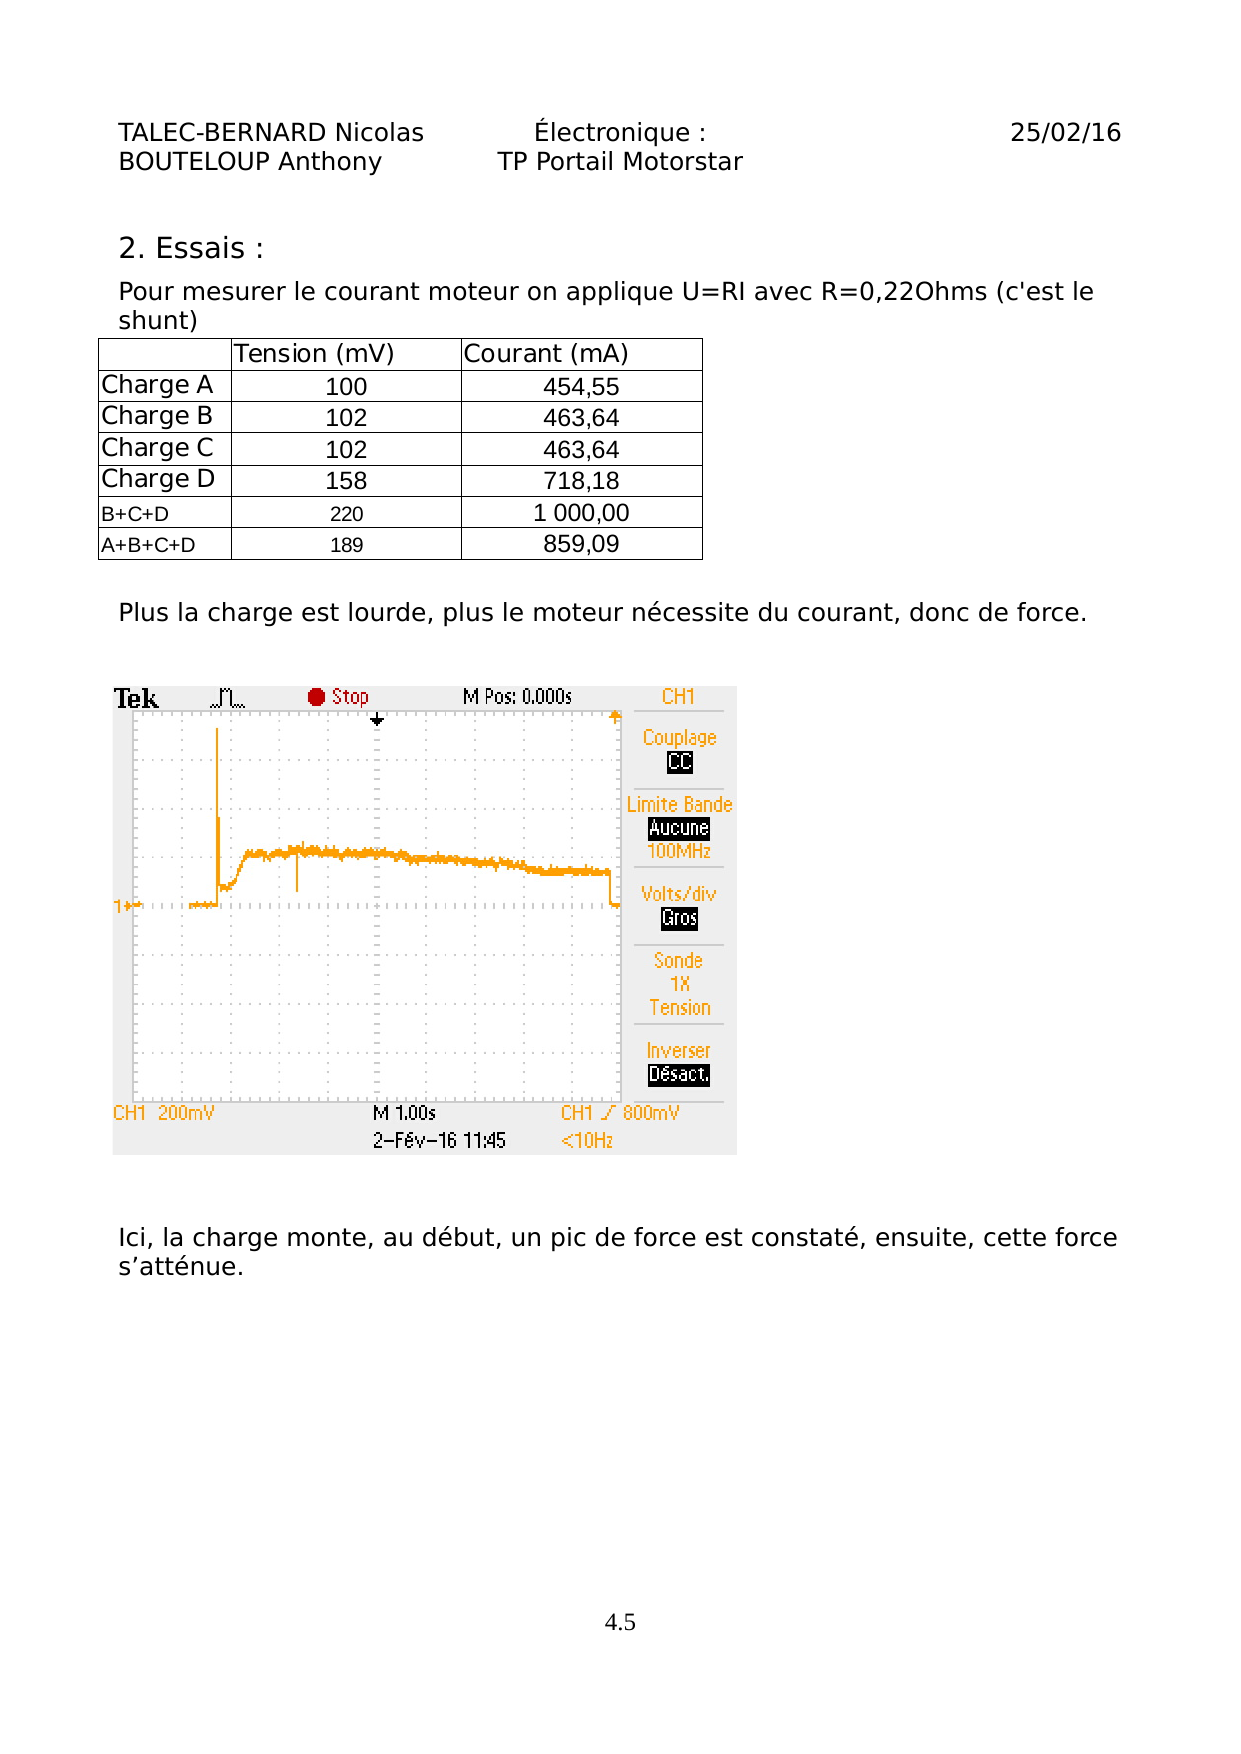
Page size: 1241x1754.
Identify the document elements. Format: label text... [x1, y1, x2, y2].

text Pour mesurer le courant moteur on applique U=RI avec R=0,22Ohms (c'est le shunt) [118, 277, 1122, 336]
subtitle 2. Essais : [118, 231, 1122, 265]
text Plus la charge est lourde, plus le moteur nécessite du courant, donc de force. [118, 598, 1122, 627]
picture [112, 686, 737, 1155]
text Ici, la charge monte, au début, un pic de force est constaté, ensuite, cette force s’atténue. [118, 1223, 1122, 1282]
